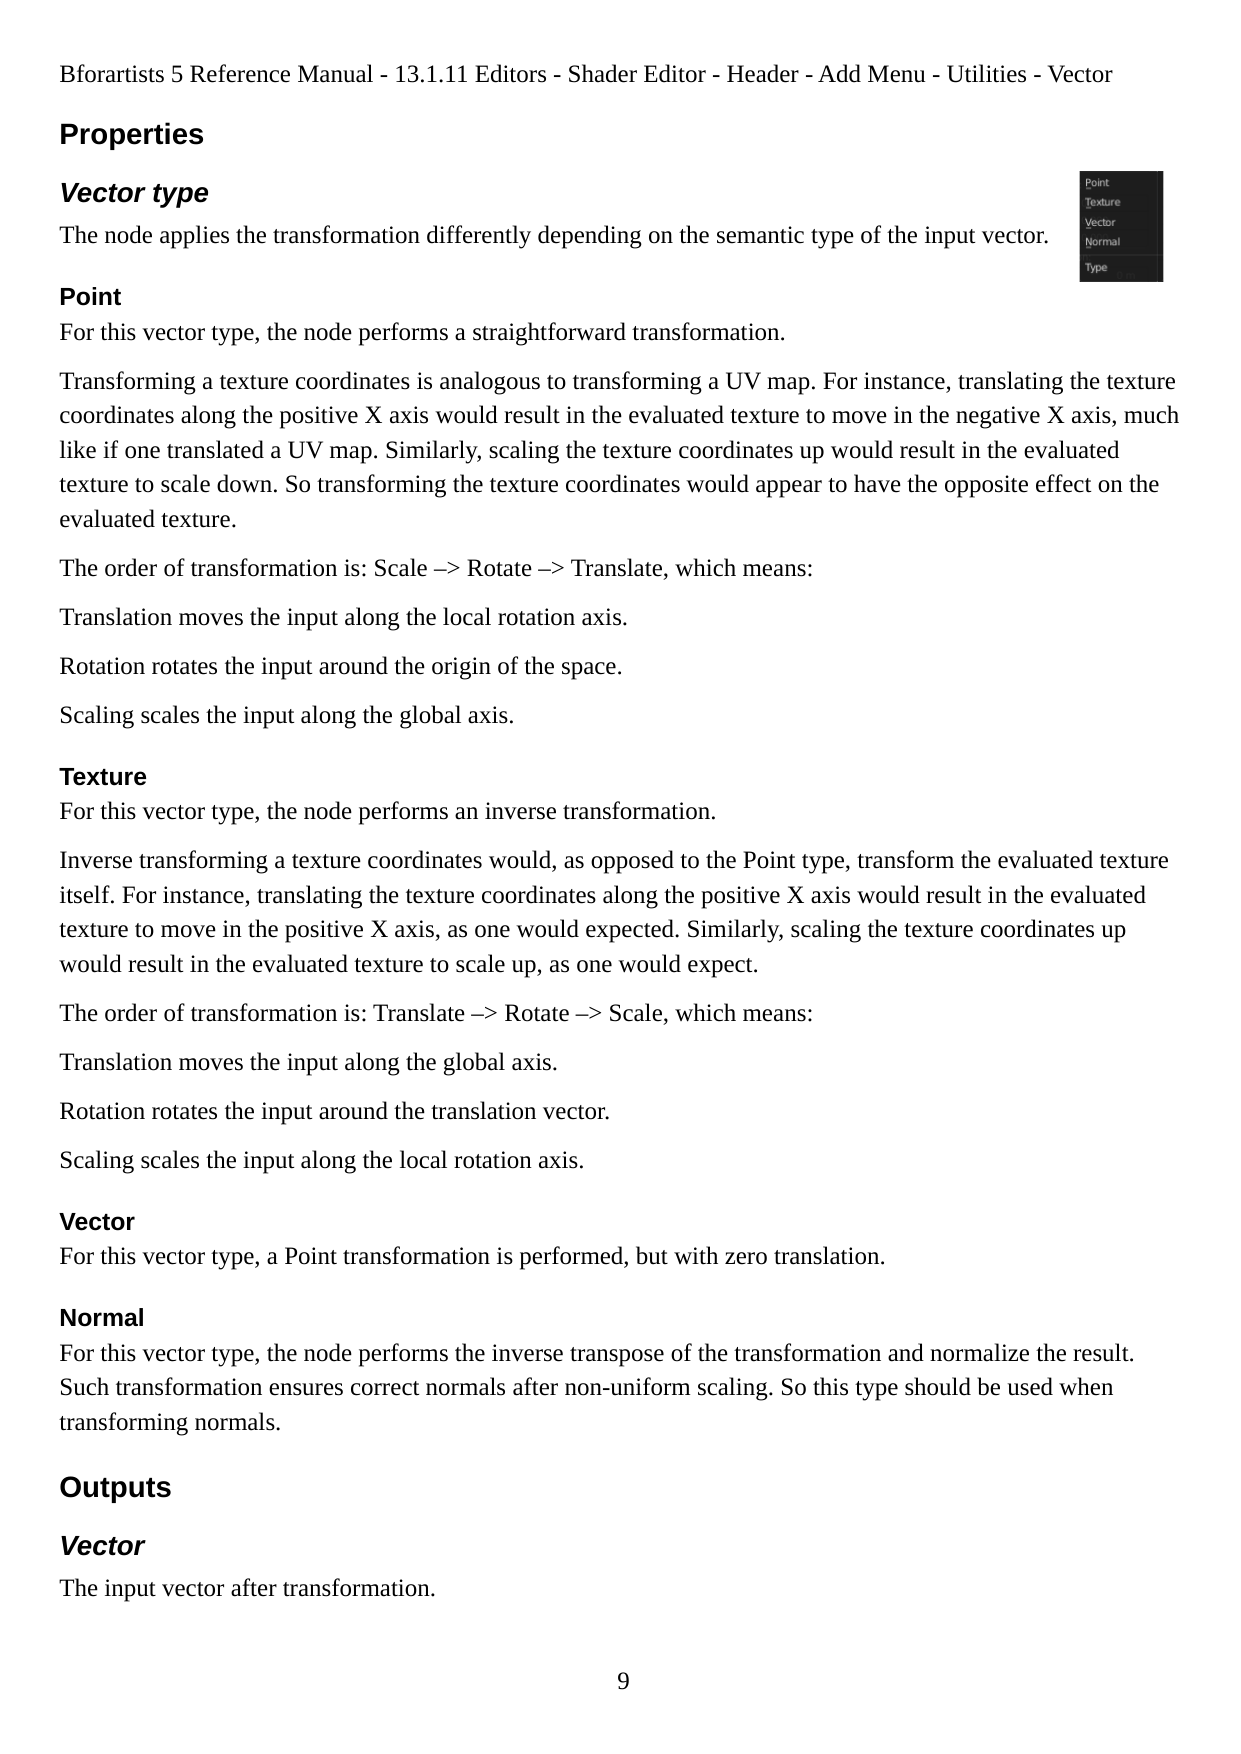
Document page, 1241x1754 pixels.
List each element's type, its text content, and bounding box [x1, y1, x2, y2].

text The order of transformation is: Scale –> Rotate –> Translate, which means: [59, 553, 1181, 582]
subtitle Properties [59, 117, 1181, 151]
text Scaling scales the input along the global axis. [59, 700, 1181, 729]
subtitle [1164, 176, 1181, 208]
text The input vector after transformation. [59, 1573, 1181, 1602]
text Rotation rotates the input around the origin of the space. [59, 651, 1181, 680]
text For this vector type, the node performs the inverse transpose of the transformation and normalize the result. Such transformation ensures correct normals after non-uniform scaling. So this type should be used when transforming normals. [59, 1338, 1181, 1436]
text Transforming a texture coordinates is analogous to transforming a UV map. For instance, translating the texture coordinates along the positive X axis would result in the evaluated texture to move in the negative X axis, much like if one translated a UV map. Similarly, scaling the texture coordinates up would result in the evaluated texture to scale down. So transforming the texture coordinates would appear to have the opposite effect on the evaluated texture. [59, 366, 1181, 532]
text The node applies the transformation differently depending on the semantic type of the input vector. [59, 220, 1079, 249]
subtitle Vector type [59, 176, 1079, 208]
subtitle Normal [59, 1303, 1181, 1332]
picture [1079, 171, 1164, 282]
subtitle Point [59, 282, 1181, 311]
subtitle Texture [59, 762, 1181, 790]
text Rotation rotates the input around the translation vector. [59, 1096, 1181, 1125]
subtitle Outputs [59, 1470, 1181, 1504]
text The order of transformation is: Translate –> Rotate –> Scale, which means: [59, 998, 1181, 1027]
subtitle Vector [59, 1529, 1181, 1561]
text Translation moves the input along the global axis. [59, 1047, 1181, 1076]
text Scaling scales the input along the local rotation axis. [59, 1145, 1181, 1174]
text For this vector type, a Point transformation is performed, but with zero translation. [59, 1241, 1181, 1270]
text For this vector type, the node performs an inverse transformation. [59, 796, 1181, 825]
text Translation moves the input along the local rotation axis. [59, 602, 1181, 631]
text Inverse transforming a texture coordinates would, as opposed to the Point type, transform the evaluated texture itself. For instance, translating the texture coordinates along the positive X axis would result in the evaluated texture to move in the positive X axis, as one would expected. Similarly, scaling the texture coordinates up would result in the evaluated texture to scale up, as one would expect. [59, 845, 1181, 978]
text For this vector type, the node performs a straightforward transformation. [59, 317, 1181, 346]
subtitle Vector [59, 1207, 1181, 1235]
